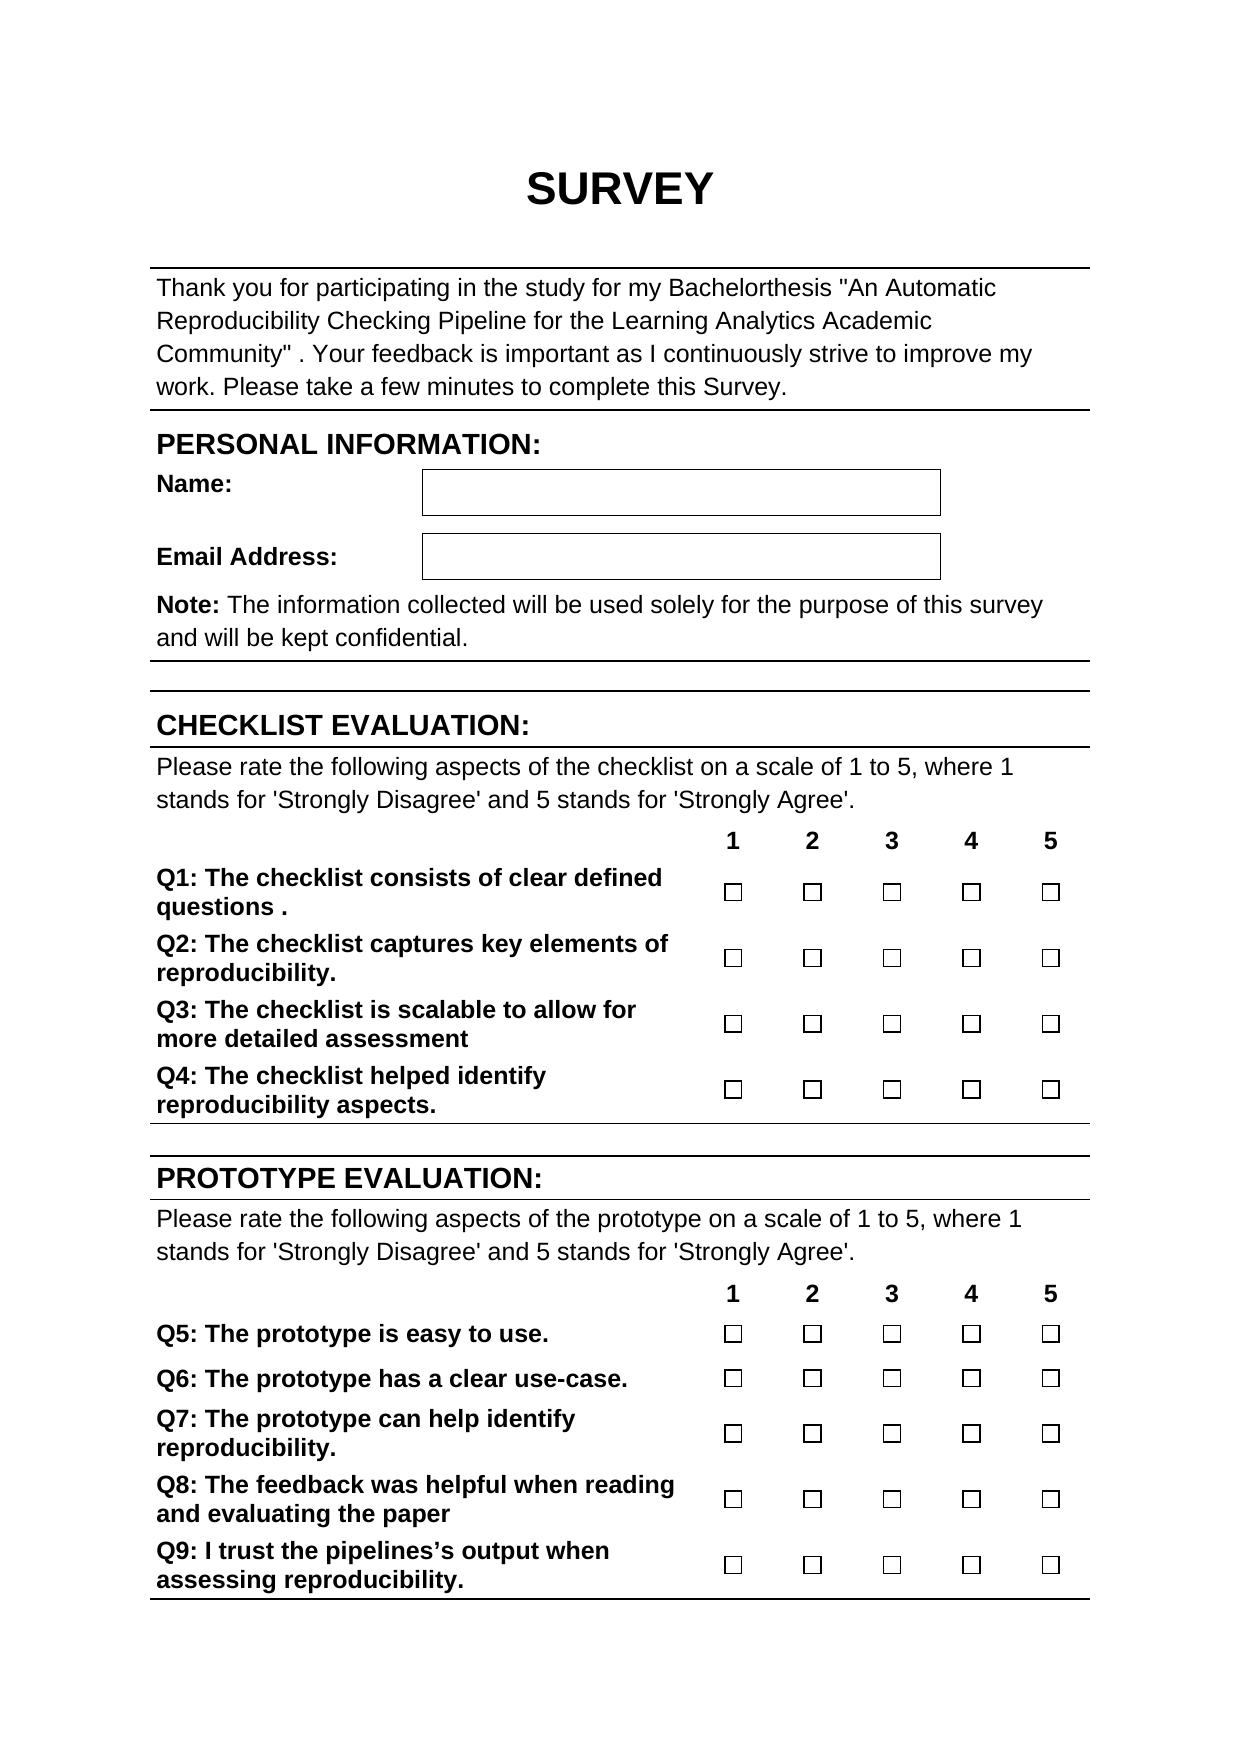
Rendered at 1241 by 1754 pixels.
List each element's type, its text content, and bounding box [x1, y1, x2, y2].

table_cell [773, 1400, 852, 1466]
table_cell [693, 1466, 773, 1532]
table_cell 4 [931, 1275, 1011, 1312]
table_cell [693, 1356, 773, 1400]
table_cell 5 [1011, 1275, 1090, 1312]
table_cell [931, 991, 1011, 1057]
table_cell [693, 1532, 773, 1598]
table_header PROTOTYPE EVALUATION: [150, 1157, 1090, 1198]
table_cell [931, 1400, 1011, 1466]
table_cell Q1: The checklist consists of clear defined questions . [150, 859, 693, 925]
table_cell [693, 1312, 773, 1356]
table_cell [852, 1400, 931, 1466]
table_cell [1011, 1057, 1090, 1122]
table_cell [693, 925, 773, 991]
table_cell [773, 1057, 852, 1122]
table_cell [773, 925, 852, 991]
table_cell 4 [931, 822, 1011, 859]
table_cell [852, 1466, 931, 1532]
table_cell Q2: The checklist captures key elements of reproducibility. [150, 925, 693, 991]
table_cell [1011, 1466, 1090, 1532]
table_cell Please rate the following aspects of the checklist on a scale of 1 to 5, where 1 stands for 'Strongly Disagree' and 5 stands for 'Strongly Agree'. [150, 748, 1090, 822]
table_cell [931, 1466, 1011, 1532]
table_cell [1011, 925, 1090, 991]
table_cell [416, 465, 1090, 526]
table_header CHECKLIST EVALUATION: [150, 692, 1090, 746]
table_cell [693, 1057, 773, 1122]
table_cell [773, 859, 852, 925]
table_cell [1011, 1312, 1090, 1356]
table_cell [852, 1312, 931, 1356]
table_cell [773, 991, 852, 1057]
table_cell [693, 1400, 773, 1466]
table_cell [852, 859, 931, 925]
table_cell [416, 526, 1090, 586]
table_cell 3 [852, 1275, 931, 1312]
table_cell [852, 1532, 931, 1598]
table_cell [1011, 1400, 1090, 1466]
table_header Thank you for participating in the study for my Bachelorthesis "An Automatic Reproducibility Checking Pipeline for the Learning Analytics Academic Community" . Your feedback is important as I continuously strive to improve my work. Please take a few minutes to complete this Survey. [150, 269, 1090, 409]
table_cell Q7: The prototype can help identify reproducibility. [150, 1400, 693, 1466]
table_cell [931, 1057, 1011, 1122]
table_cell 1 [693, 1275, 773, 1312]
table_cell Q5: The prototype is easy to use. [150, 1312, 693, 1356]
table_cell Please rate the following aspects of the prototype on a scale of 1 to 5, where 1 stands for 'Strongly Disagree' and 5 stands for 'Strongly Agree'. [150, 1200, 1090, 1274]
table_cell PERSONAL INFORMATION: [150, 411, 1090, 465]
table_cell Q8: The feedback was helpful when reading and evaluating the paper [150, 1466, 693, 1532]
table_cell 3 [852, 822, 931, 859]
table_cell Note: The information collected will be used solely for the purpose of this survey and will be kept confidential. [150, 586, 1090, 660]
table_cell [852, 1057, 931, 1122]
table_cell [693, 859, 773, 925]
table_cell Q4: The checklist helped identify reproducibility aspects. [150, 1057, 693, 1122]
table_cell [1011, 1532, 1090, 1598]
table_cell Name: [150, 465, 416, 526]
table_cell 2 [773, 1275, 852, 1312]
table_cell 5 [1011, 822, 1090, 859]
table_cell 2 [773, 822, 852, 859]
table_cell [931, 859, 1011, 925]
table_cell [931, 925, 1011, 991]
table_cell [150, 1275, 693, 1312]
table_cell [1011, 991, 1090, 1057]
table_cell [931, 1312, 1011, 1356]
table_cell Q9: I trust the pipelines’s output when assessing reproducibility. [150, 1532, 693, 1598]
table_cell [931, 1532, 1011, 1598]
table_cell Q6: The prototype has a clear use-case. [150, 1356, 693, 1400]
table_cell [773, 1466, 852, 1532]
table_cell Email Address: [150, 526, 416, 586]
table_cell [773, 1532, 852, 1598]
table_cell [150, 822, 693, 859]
table_cell [852, 1356, 931, 1400]
table_cell [1011, 859, 1090, 925]
table_cell Q3: The checklist is scalable to allow for more detailed assessment [150, 991, 693, 1057]
table_cell [773, 1312, 852, 1356]
table_cell [693, 991, 773, 1057]
text SURVEY [150, 162, 1090, 214]
table_cell 1 [693, 822, 773, 859]
table_cell [931, 1356, 1011, 1400]
table_cell [852, 991, 931, 1057]
table_cell [852, 925, 931, 991]
table_cell [1011, 1356, 1090, 1400]
table_cell [773, 1356, 852, 1400]
